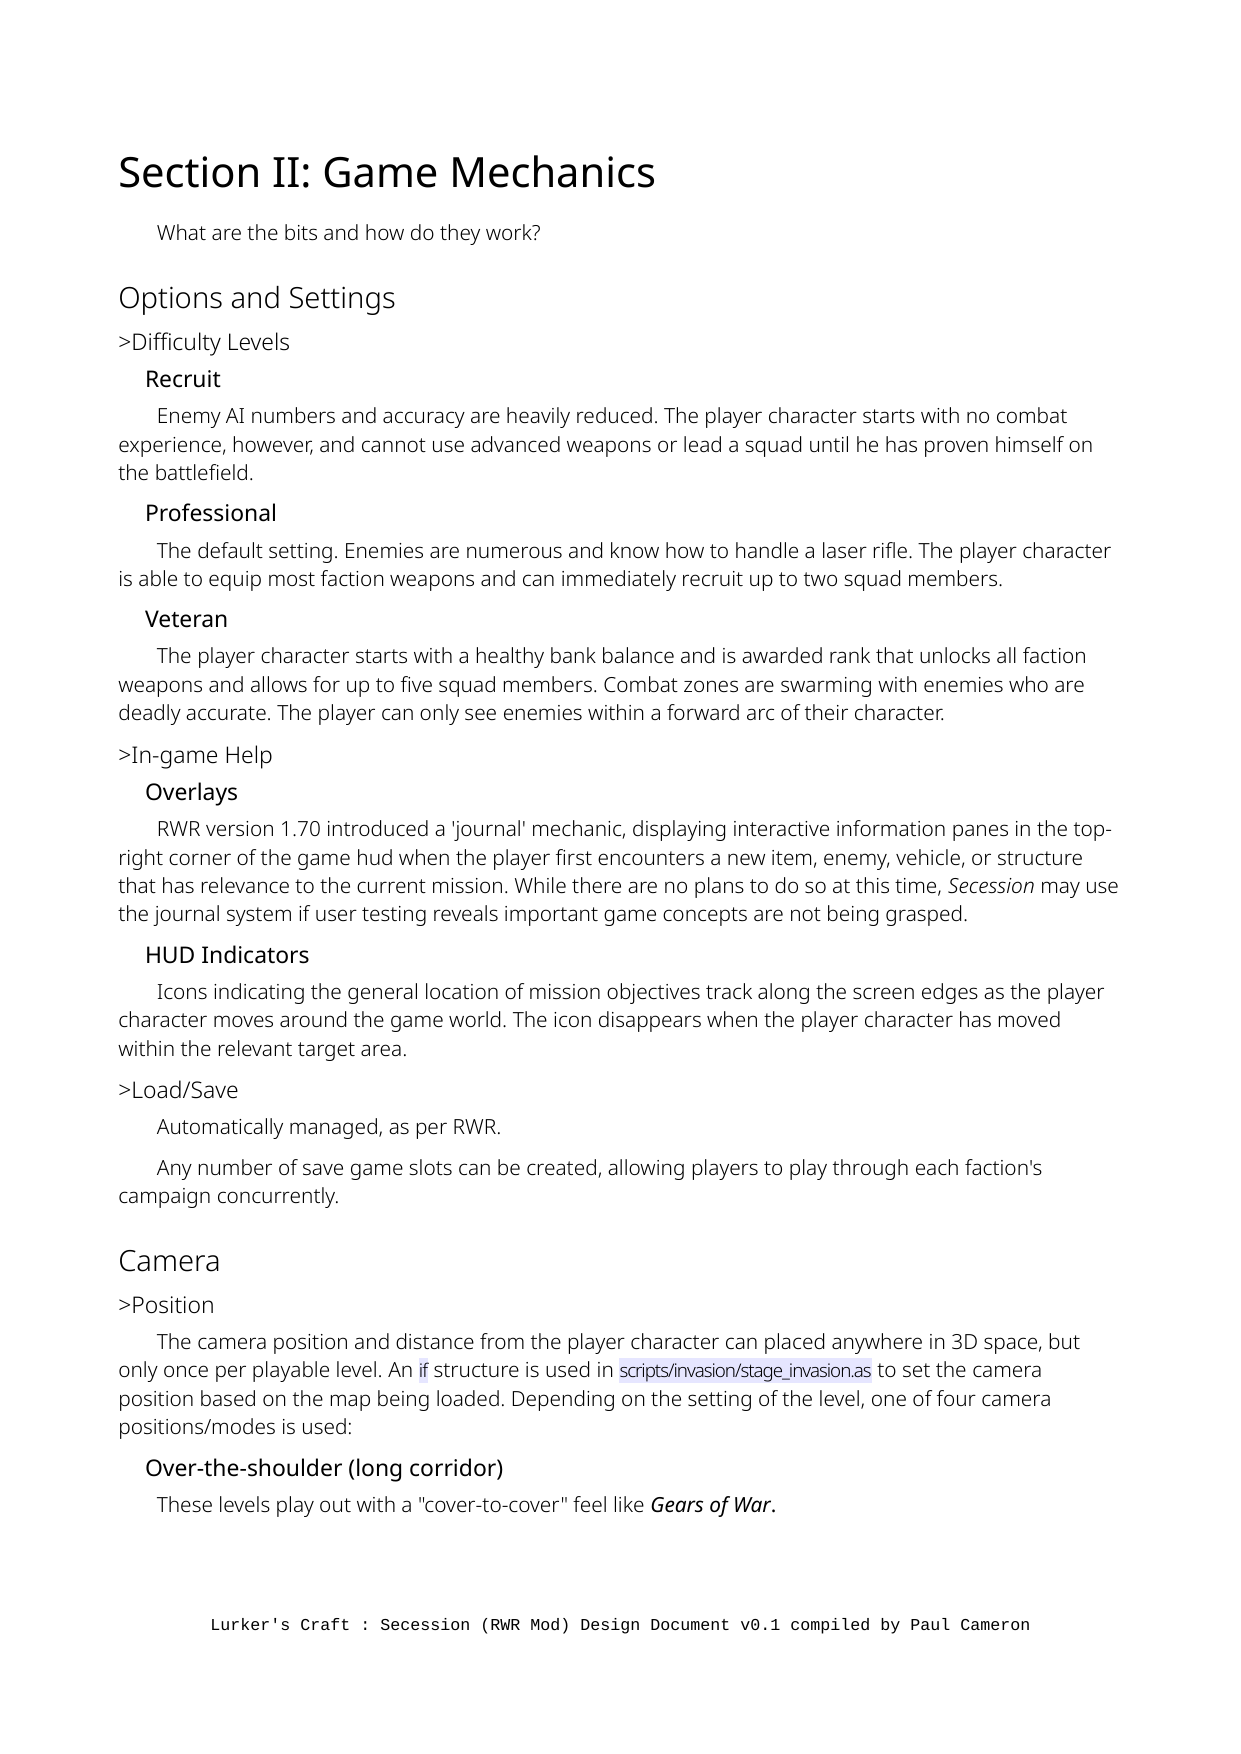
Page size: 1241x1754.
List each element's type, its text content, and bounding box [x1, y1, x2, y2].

text The player character starts with a healthy bank balance and is awarded rank that unlocks all faction weapons and allows for up to five squad members. Combat zones are swarming with enemies who are deadly accurate. The player can only see enemies within a forward arc of their character. [118, 642, 1122, 727]
text Enemy AI numbers and accuracy are heavily reduced. The player character starts with no combat experience, however, and cannot use advanced weapons or lead a squad until he has proven himself on the battlefield. [118, 401, 1122, 487]
subtitle Camera [118, 1240, 1122, 1280]
subtitle >Difficulty Levels [118, 326, 1122, 357]
text Any number of save game slots can be created, allowing players to play through each faction's campaign concurrently. [118, 1153, 1122, 1209]
subtitle >Position [118, 1289, 1122, 1320]
subtitle Overlays [136, 776, 1122, 807]
text The camera position and distance from the player character can placed anywhere in 3D space, but only once per playable level. An if structure is used in scripts/invasion/stage_invasion.as to set the camera position based on the map being loaded. Depending on the setting of the level, one of four camera positions/modes is used: [118, 1327, 1122, 1441]
text The default setting. Enemies are numerous and know how to handle a laser rifle. The player character is able to equip most faction weapons and can immediately recruit up to two squad members. [118, 536, 1122, 593]
subtitle >Load/Save [118, 1074, 1122, 1105]
text RWR version 1.70 introduced a 'journal' mechanic, displaying interactive information panes in the top-right corner of the game hud when the player first encounters a new item, enemy, vehicle, or structure that has relevance to the current mission. While there are no plans to do so at this time, Secession may use the journal system if user testing reveals important game concepts are not being grasped. [118, 814, 1122, 928]
text Icons indicating the general location of mission objectives track along the screen edges as the player character moves around the game world. The icon disappears when the player character has moved within the relevant target area. [118, 977, 1122, 1062]
subtitle Over-the-shoulder (long corridor) [136, 1452, 1122, 1483]
subtitle Recruit [136, 363, 1122, 394]
subtitle >In-game Help [118, 739, 1122, 770]
subtitle Section II: Game Mechanics [118, 143, 1122, 200]
subtitle HUD Indicators [136, 938, 1122, 970]
text These levels play out with a "cover-to-cover" feel like Gears of War. [118, 1490, 1122, 1518]
subtitle Options and Settings [118, 277, 1122, 317]
text Automatically managed, as per RWR. [118, 1112, 1122, 1141]
subtitle Professional [136, 497, 1122, 529]
subtitle Veteran [136, 603, 1122, 634]
text What are the bits and how do they work? [118, 218, 1122, 247]
